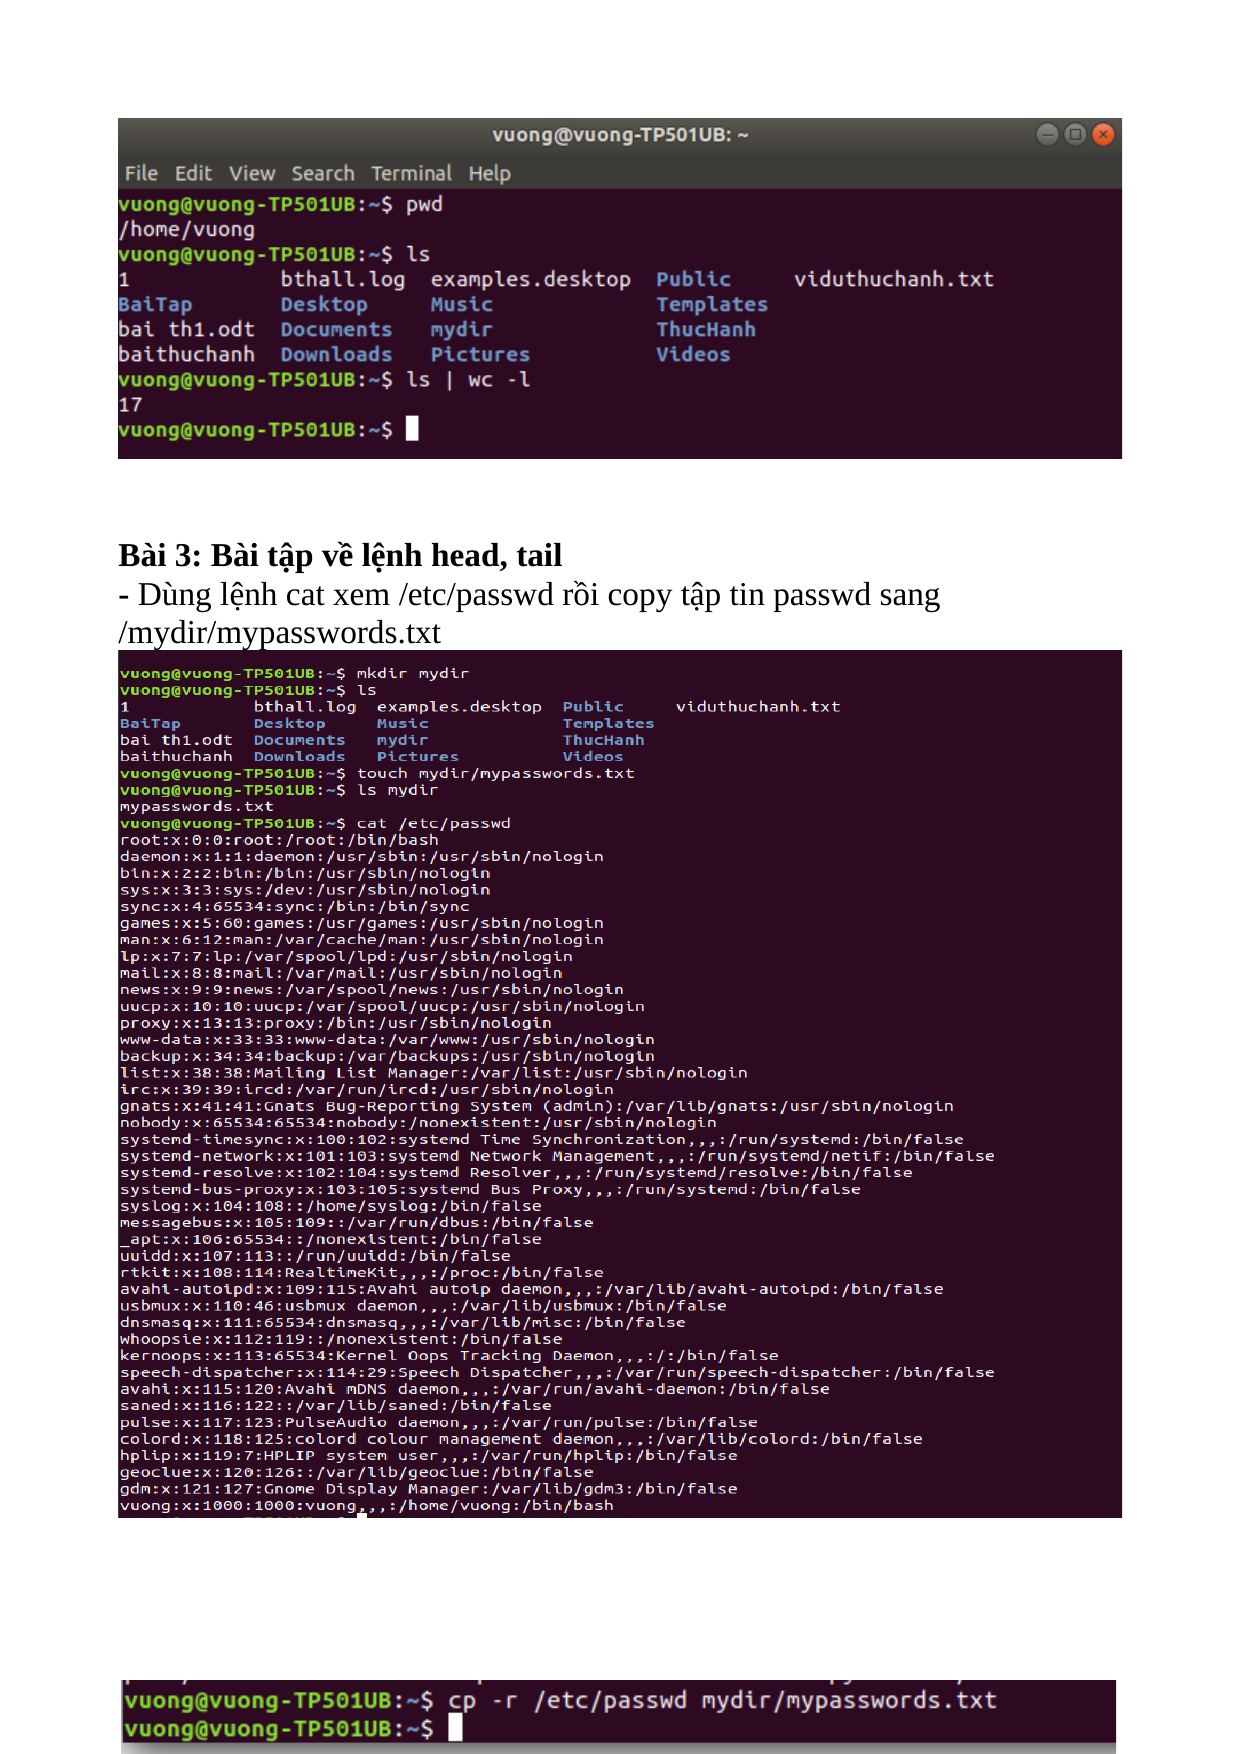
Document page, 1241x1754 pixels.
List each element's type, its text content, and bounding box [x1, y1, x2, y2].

picture [118, 650, 1123, 1518]
text Bài 3: Bài tập về lệnh head, tail [118, 535, 1122, 574]
picture [118, 118, 1123, 459]
text - Dùng lệnh cat xem /etc/passwd rồi copy tập tin passwd sang /mydir/mypasswords.txt [118, 574, 1122, 650]
picture [121, 1680, 1117, 1754]
